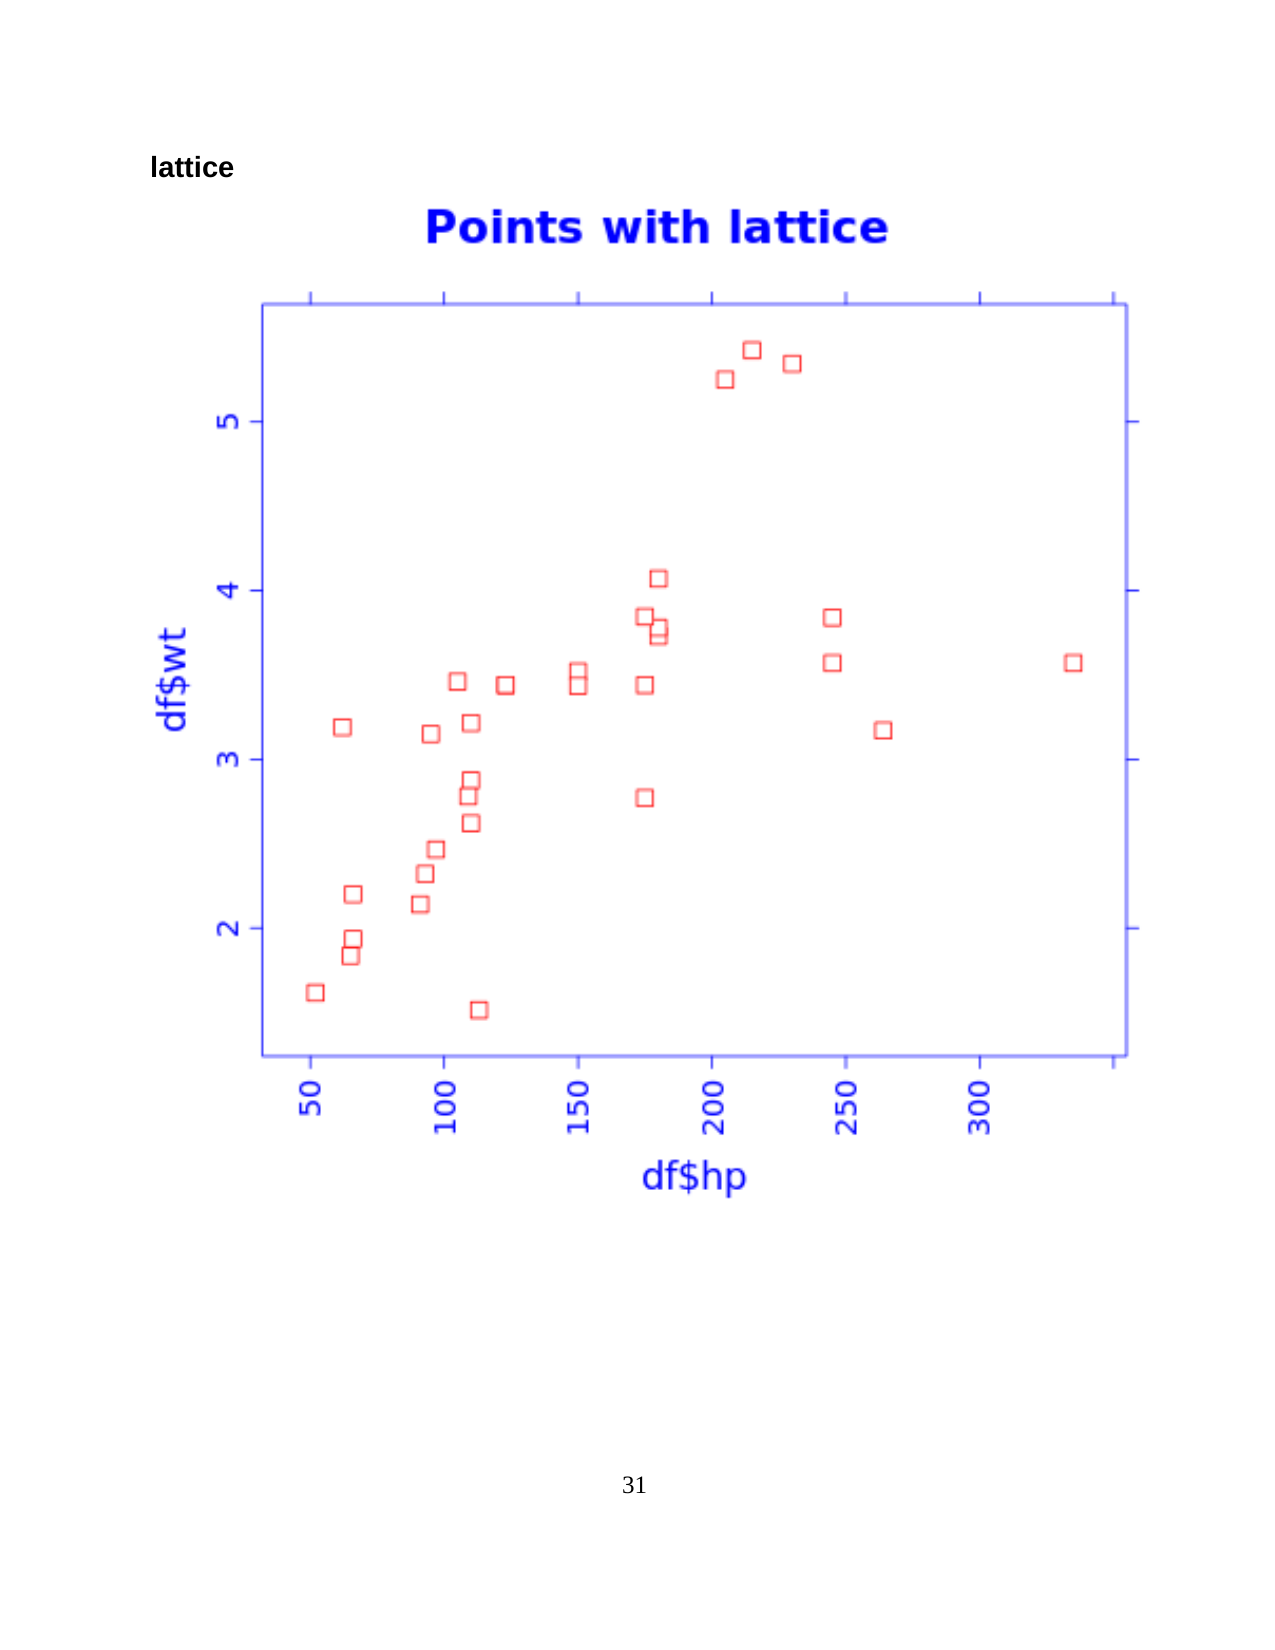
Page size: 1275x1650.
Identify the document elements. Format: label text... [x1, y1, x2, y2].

subtitle lattice [150, 150, 1125, 183]
picture [150, 196, 1163, 1209]
